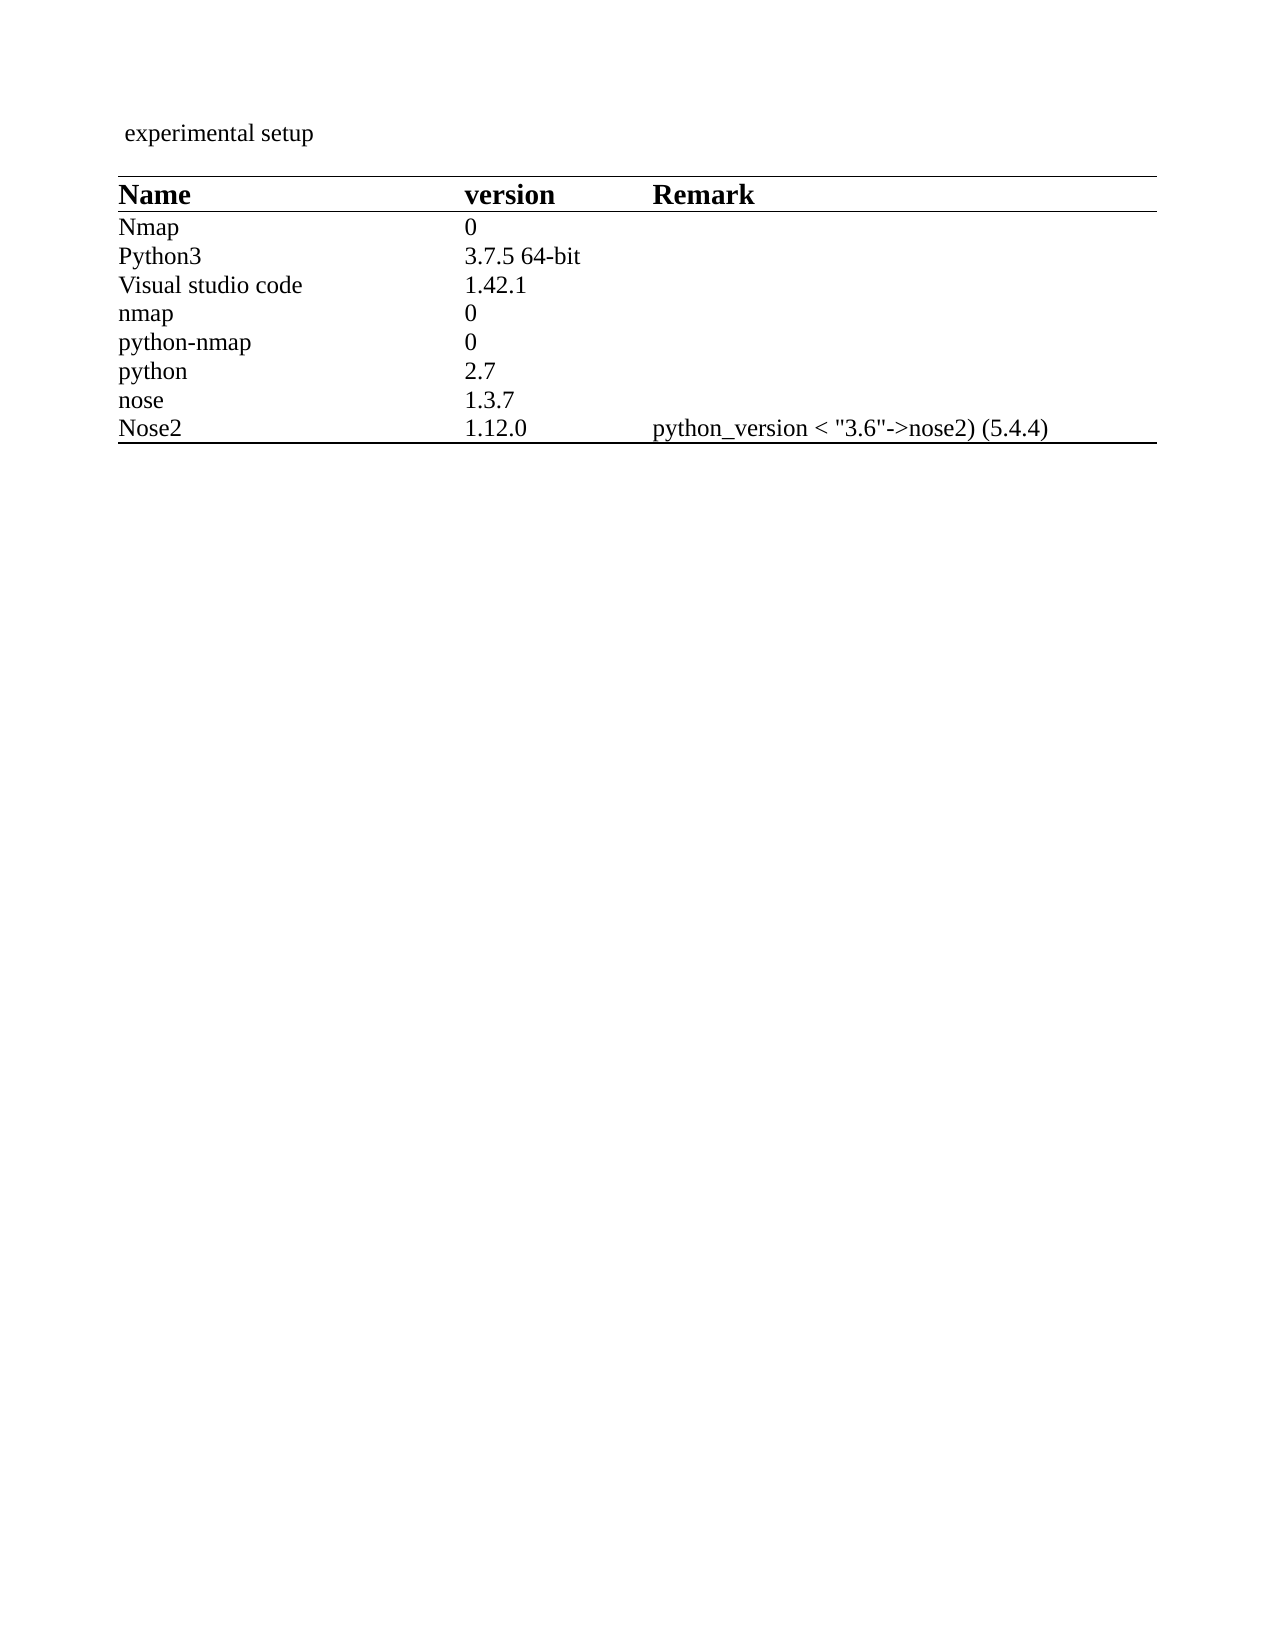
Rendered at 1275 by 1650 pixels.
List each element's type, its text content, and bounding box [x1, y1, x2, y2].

table_cell (7, 80) [464, 212, 652, 241]
table_cell nose [118, 385, 464, 413]
table_cell Visual studio code [118, 270, 464, 298]
table_header version [464, 177, 652, 211]
table_cell 1.3.7 [464, 385, 652, 413]
table_cell [653, 241, 1157, 270]
table_cell nmap [118, 299, 464, 327]
table_cell [653, 212, 1157, 241]
table_cell Nmap [118, 212, 464, 241]
table_cell [653, 270, 1157, 298]
table_cell 3.7.5 64-bit [464, 241, 652, 270]
table_cell 1.12.0 [464, 414, 652, 442]
table_cell python-nmap [118, 327, 464, 356]
table_cell python [118, 356, 464, 385]
table_cell 2.7 [464, 356, 652, 385]
table_cell python_version < "3.6"->nose2) (5.4.4) [653, 414, 1157, 442]
table_cell [653, 385, 1157, 413]
table_cell [653, 356, 1157, 385]
table_cell [653, 299, 1157, 327]
table_cell Nose2 [118, 414, 464, 442]
table_cell 0.0.1 [464, 299, 652, 327]
table_header Name [118, 177, 464, 211]
table_cell 1.42.1 [464, 270, 652, 298]
table_cell 0.6.1 [464, 327, 652, 356]
table_header Remark [653, 177, 1157, 211]
table_cell [653, 327, 1157, 356]
table_cell Python3 [118, 241, 464, 270]
text experimental setup [118, 118, 1157, 147]
